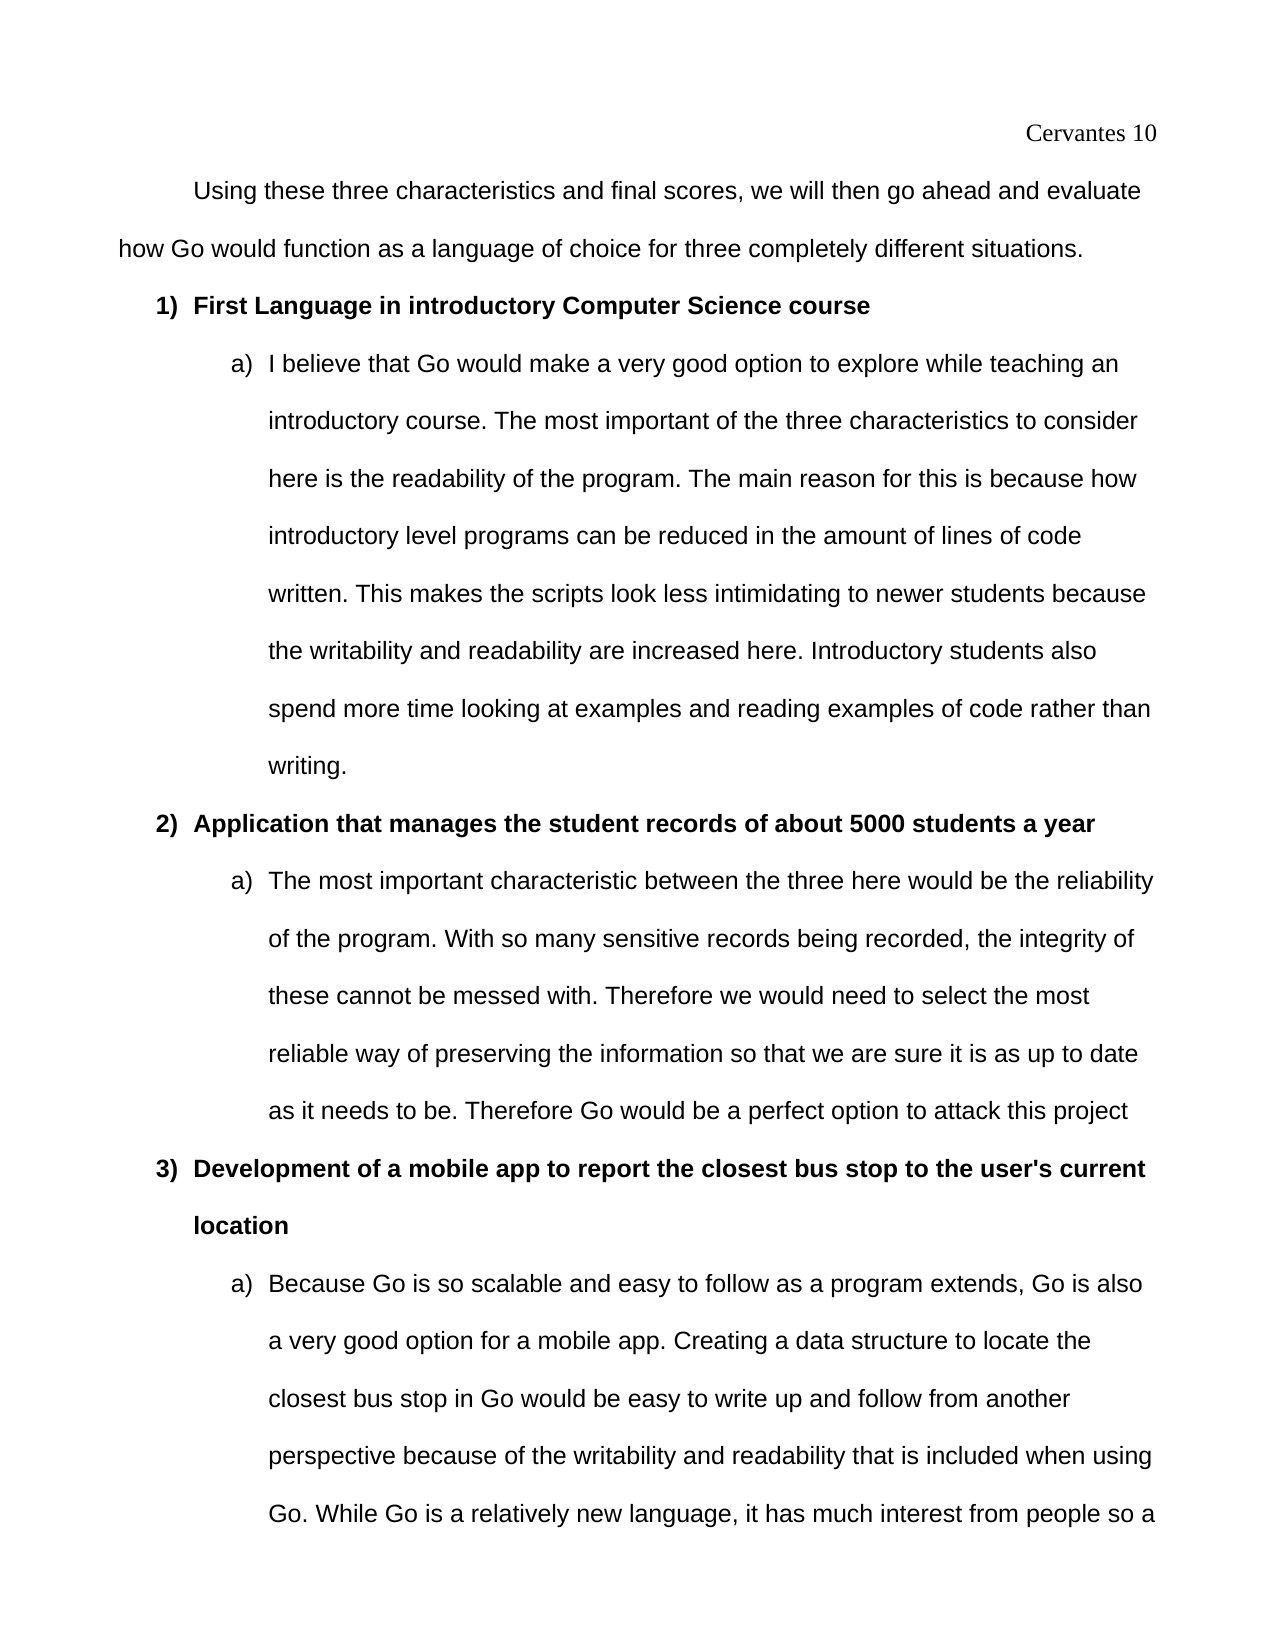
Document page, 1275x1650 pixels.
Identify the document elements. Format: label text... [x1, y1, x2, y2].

list Application that manages the student records of about 5000 students a year [156, 809, 1157, 838]
text Using these three characteristics and final scores, we will then go ahead and evaluate how Go would function as a language of choice for three completely different situations. [118, 176, 1157, 263]
list Development of a mobile app to report the closest bus stop to the user's current location [156, 1154, 1157, 1240]
list I believe that Go would make a very good option to explore while teaching an introductory course. The most important of the three characteristics to consider here is the readability of the program. The main reason for this is because how introductory level programs can be reduced in the amount of lines of code written. This makes the scripts look less intimidating to newer students because the writability and readability are increased here. Introductory students also spend more time looking at examples and reading examples of code rather than writing. [231, 349, 1157, 780]
list First Language in introductory Computer Science course [156, 291, 1157, 320]
list Because Go is so scalable and easy to follow as a program extends, Go is also a very good option for a mobile app. Creating a data structure to locate the closest bus stop in Go would be easy to write up and follow from another perspective because of the writability and readability that is included when using Go. While Go is a relatively new language, it has much interest from people so a [231, 1269, 1157, 1528]
list The most important characteristic between the three here would be the reliability of the program. With so many sensitive records being recorded, the integrity of these cannot be messed with. Therefore we would need to select the most reliable way of preserving the information so that we are sure it is as up to date as it needs to be. Therefore Go would be a perfect option to attack this project [231, 866, 1157, 1125]
